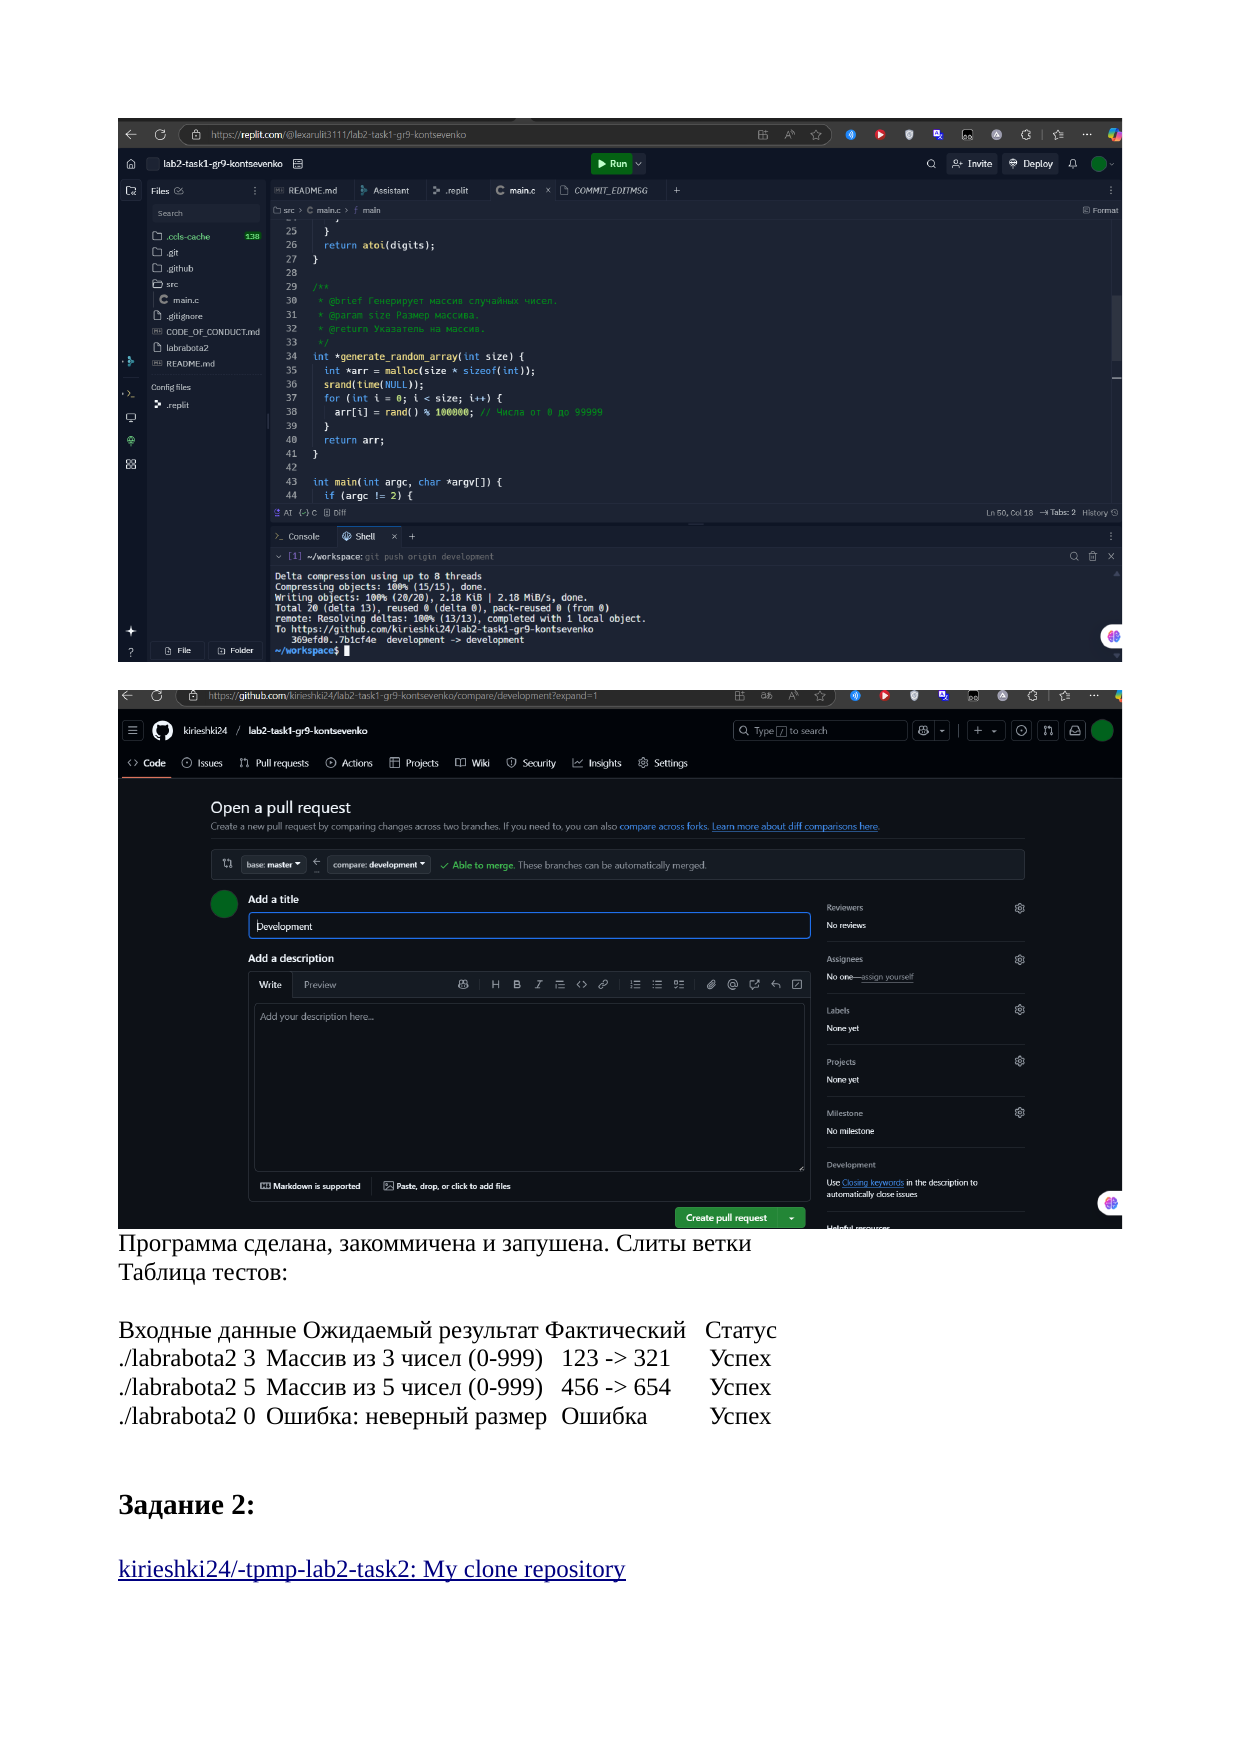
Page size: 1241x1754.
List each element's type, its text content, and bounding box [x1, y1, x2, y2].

text Таблица тестов: [118, 1257, 1122, 1286]
picture [118, 118, 1123, 662]
text ./labrabota2 3 Массив из 3 чисел (0-999) 123 -> 321 Успех [118, 1343, 1122, 1372]
text Входные данные Ожидаемый результат Фактический Статус [118, 1315, 1122, 1343]
text kirieshki24/-tpmp-lab2-task2: My clone repository [118, 1554, 1122, 1583]
picture [118, 690, 1123, 1229]
text ./labrabota2 0 Ошибка: неверный размер Ошибка Успех [118, 1401, 1122, 1430]
text ./labrabota2 5 Массив из 5 чисел (0-999) 456 -> 654 Успех [118, 1372, 1122, 1401]
text Программа сделана, закоммичена и запушена. Слиты ветки [118, 1229, 1122, 1257]
text Задание 2: [118, 1487, 1122, 1521]
